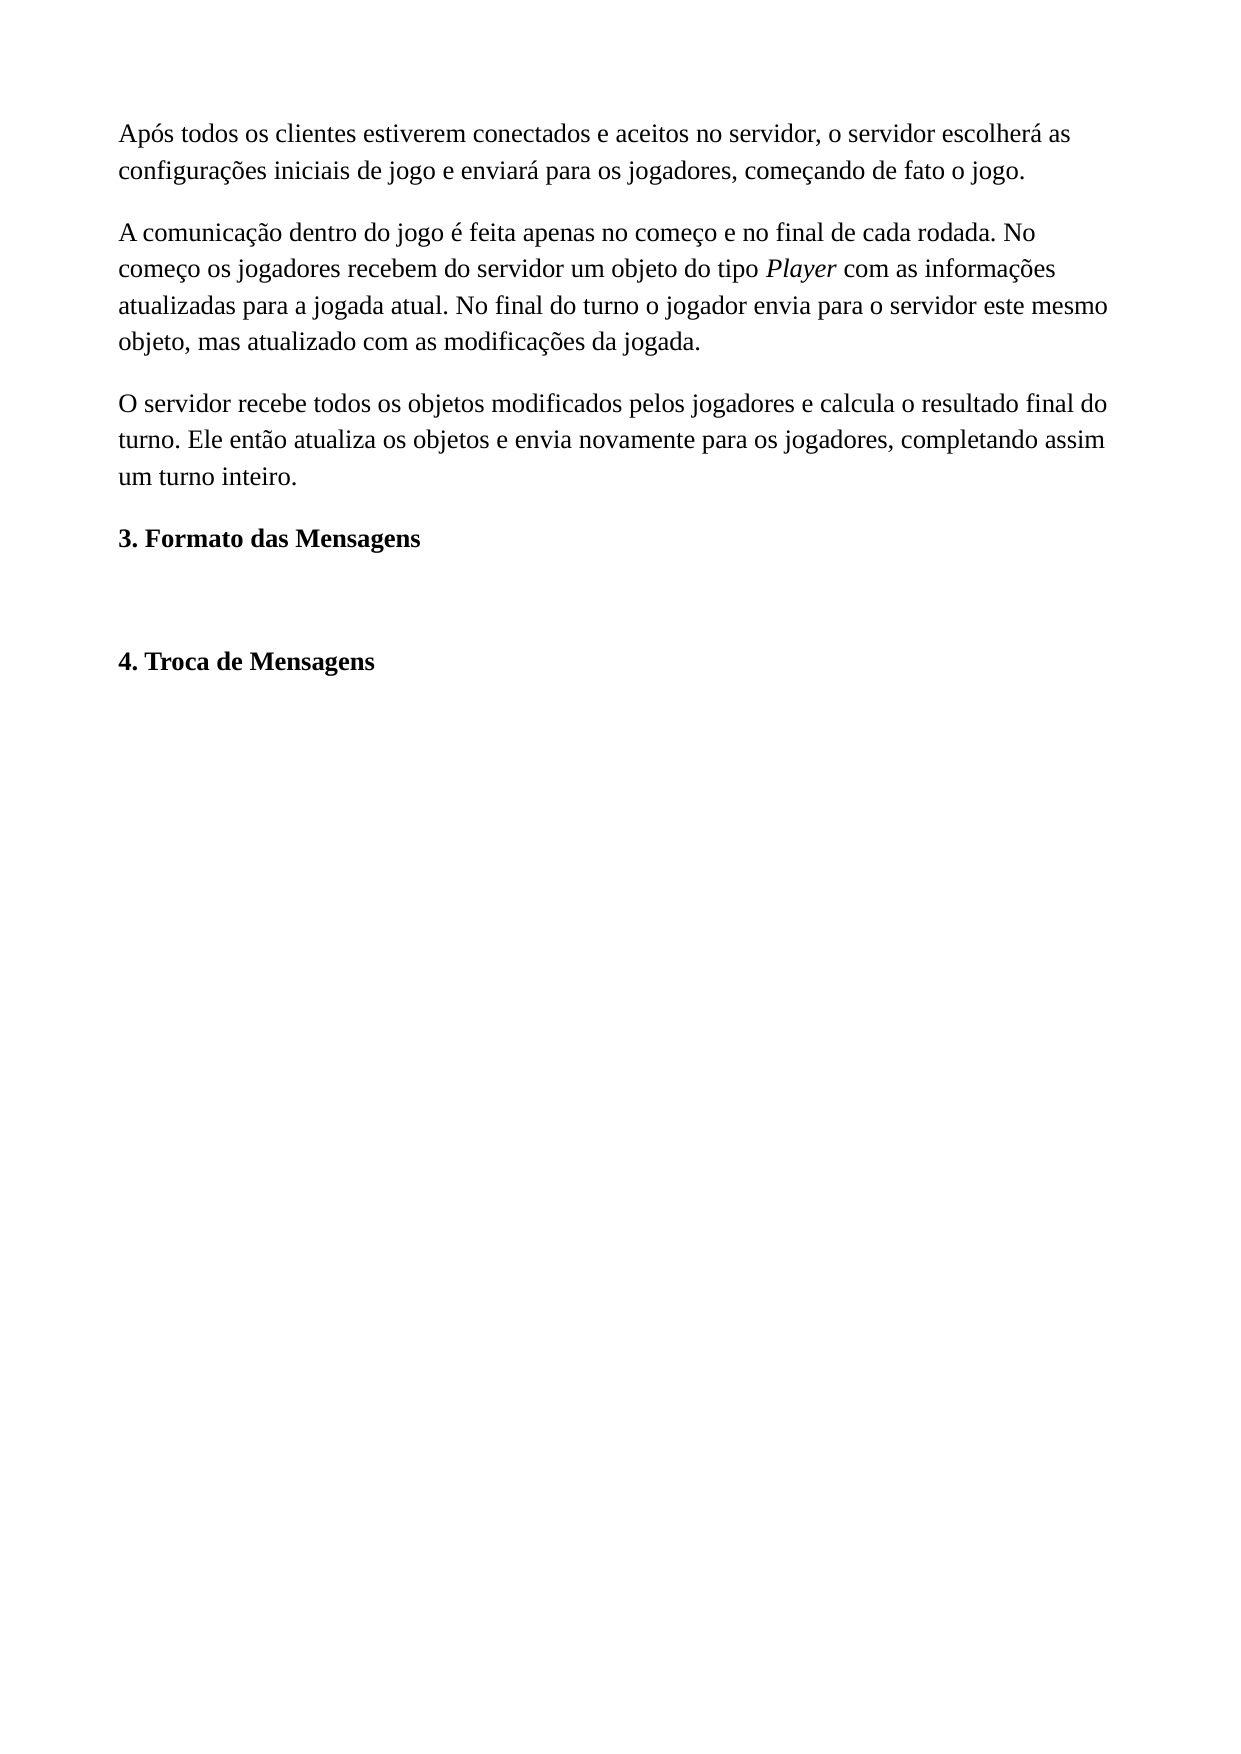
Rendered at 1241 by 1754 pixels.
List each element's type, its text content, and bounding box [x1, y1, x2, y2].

text 3. Formato das Mensagens [118, 522, 1122, 553]
text Após todos os clientes estiverem conectados e aceitos no servidor, o servidor escolherá as configurações iniciais de jogo e enviará para os jogadores, começando de fato o jogo. [118, 118, 1122, 185]
text O servidor recebe todos os objetos modificados pelos jogadores e calcula o resultado final do turno. Ele então atualiza os objetos e envia novamente para os jogadores, completando assim um turno inteiro. [118, 387, 1122, 491]
text 4. Troca de Mensagens [118, 645, 1122, 710]
text A comunicação dentro do jogo é feita apenas no começo e no final de cada rodada. No começo os jogadores recebem do servidor um objeto do tipo Player com as informações atualizadas para a jogada atual. No final do turno o jogador envia para o servidor este mesmo objeto, mas atualizado com as modificações da jogada. [118, 216, 1122, 356]
